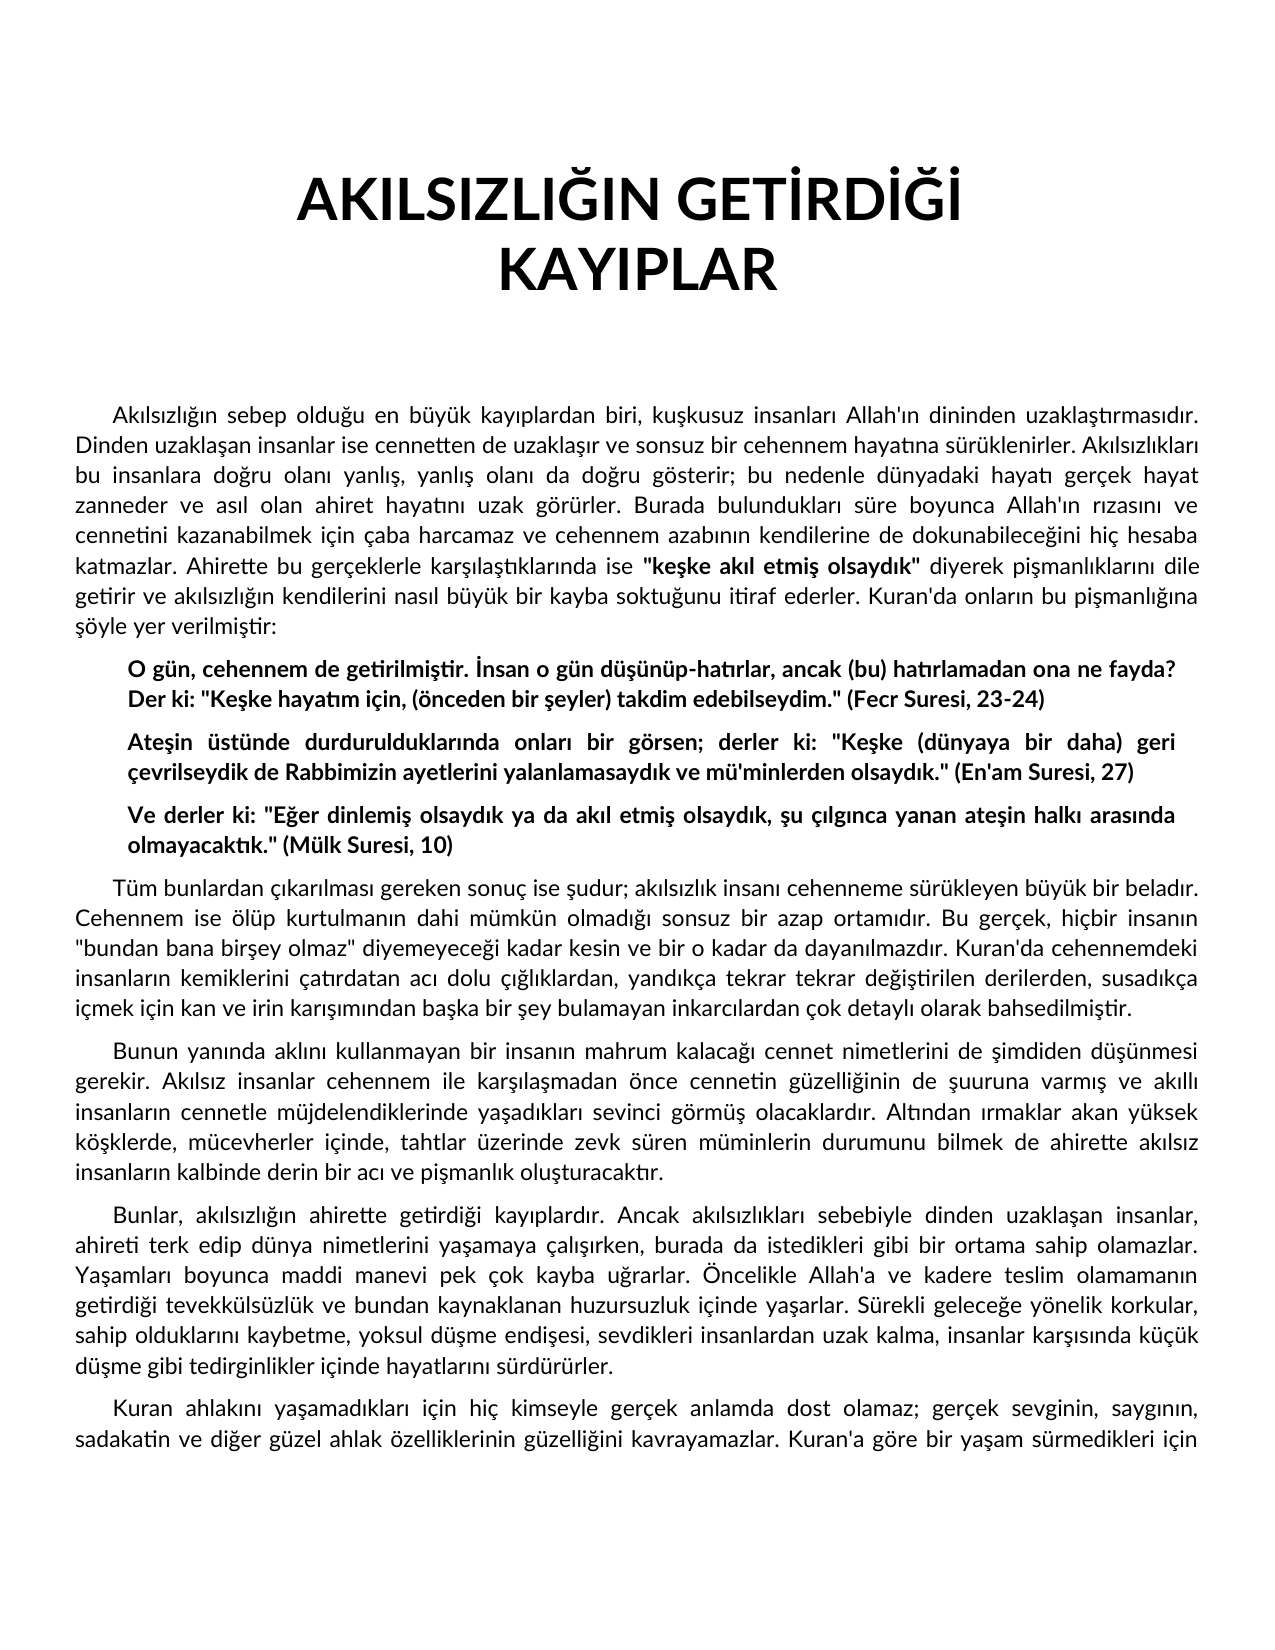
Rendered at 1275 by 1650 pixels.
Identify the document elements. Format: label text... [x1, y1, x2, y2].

text Akılsızlığın sebep olduğu en büyük kayıplardan biri, kuşkusuz insanları Allah'ın dininden uzaklaştırmasıdır. Dinden uzaklaşan insanlar ise cennetten de uzaklaşır ve sonsuz bir cehennem hayatına sürüklenirler. Akılsızlıkları bu insanlara doğru olanı yanlış, yanlış olanı da doğru gösterir; bu nedenle dünyadaki hayatı gerçek hayat zanneder ve asıl olan ahiret hayatını uzak görürler. Burada bulundukları süre boyunca Allah'ın rızasını ve cennetini kazanabilmek için çaba harcamaz ve cehennem azabının kendilerine de dokunabileceğini hiç hesaba katmazlar. Ahirette bu gerçeklerle karşılaştıklarında ise "keşke akıl etmiş olsaydık" diyerek pişmanlıklarını dile getirir ve akılsızlığın kendilerini nasıl büyük bir kayba soktuğunu itiraf ederler. Kuran'da onların bu pişmanlığına şöyle yer verilmiştir: [75, 400, 1200, 639]
text Ve derler ki: "Eğer dinlemiş olsaydık ya da akıl etmiş olsaydık, şu çılgınca yanan ateşin halkı arasında olmayacaktık." (Mülk Suresi, 10) [127, 800, 1177, 858]
text Bunlar, akılsızlığın ahirette getirdiği kayıplardır. Ancak akılsızlıkları sebebiyle dinden uzaklaşan insanlar, ahireti terk edip dünya nimetlerini yaşamaya çalışırken, burada da istedikleri gibi bir ortama sahip olamazlar. Yaşamları boyunca maddi manevi pek çok kayba uğrarlar. Öncelikle Allah'a ve kadere teslim olamamanın getirdiği tevekkülsüzlük ve bundan kaynaklanan huzursuzluk içinde yaşarlar. Sürekli geleceğe yönelik korkular, sahip olduklarını kaybetme, yoksul düşme endişesi, sevdikleri insanlardan uzak kalma, insanlar karşısında küçük düşme gibi tedirginlikler içinde hayatlarını sürdürürler. [75, 1200, 1200, 1379]
text Bunun yanında aklını kullanmayan bir insanın mahrum kalacağı cennet nimetlerini de şimdiden düşünmesi gerekir. Akılsız insanlar cehennem ile karşılaşmadan önce cennetin güzelliğinin de şuuruna varmış ve akıllı insanların cennetle müjdelendiklerinde yaşadıkları sevinci görmüş olacaklardır. Altından ırmaklar akan yüksek köşklerde, mücevherler içinde, tahtlar üzerinde zevk süren müminlerin durumunu bilmek de ahirette akılsız insanların kalbinde derin bir acı ve pişmanlık oluşturacaktır. [75, 1037, 1200, 1185]
text Ateşin üstünde durdurulduklarında onları bir görsen; derler ki: "Keşke (dünyaya bir daha) geri çevrilseydik de Rabbimizin ayetlerini yalanlamasaydık ve mü'minlerden olsaydık." (En'am Suresi, 27) [127, 727, 1177, 785]
text O gün, cehennem de getirilmiştir. İnsan o gün düşünüp-hatırlar, ancak (bu) hatırlamadan ona ne fayda? Der ki: "Keşke hayatım için, (önceden bir şeyler) takdim edebilseydim." (Fecr Suresi, 23-24) [127, 654, 1177, 712]
text Kuran ahlakını yaşamadıkları için hiç kimseyle gerçek anlamda dost olamaz; gerçek sevginin, saygının, sadakatin ve diğer güzel ahlak özelliklerinin güzelliğini kavrayamazlar. Kuran'a göre bir yaşam sürmedikleri için [75, 1394, 1200, 1452]
subtitle AKILSIZLIĞIN GETİRDİĞİ KAYIPLAR [75, 162, 1200, 302]
text Tüm bunlardan çıkarılması gereken sonuç ise şudur; akılsızlık insanı cehenneme sürükleyen büyük bir beladır. Cehennem ise ölüp kurtulmanın dahi mümkün olmadığı sonsuz bir azap ortamıdır. Bu gerçek, hiçbir insanın "bundan bana birşey olmaz" diyemeyeceği kadar kesin ve bir o kadar da dayanılmazdır. Kuran'da cehennemdeki insanların kemiklerini çatırdatan acı dolu çığlıklardan, yandıkça tekrar tekrar değiştirilen derilerden, susadıkça içmek için kan ve irin karışımından başka bir şey bulamayan inkarcılardan çok detaylı olarak bahsedilmiştir. [75, 873, 1200, 1022]
